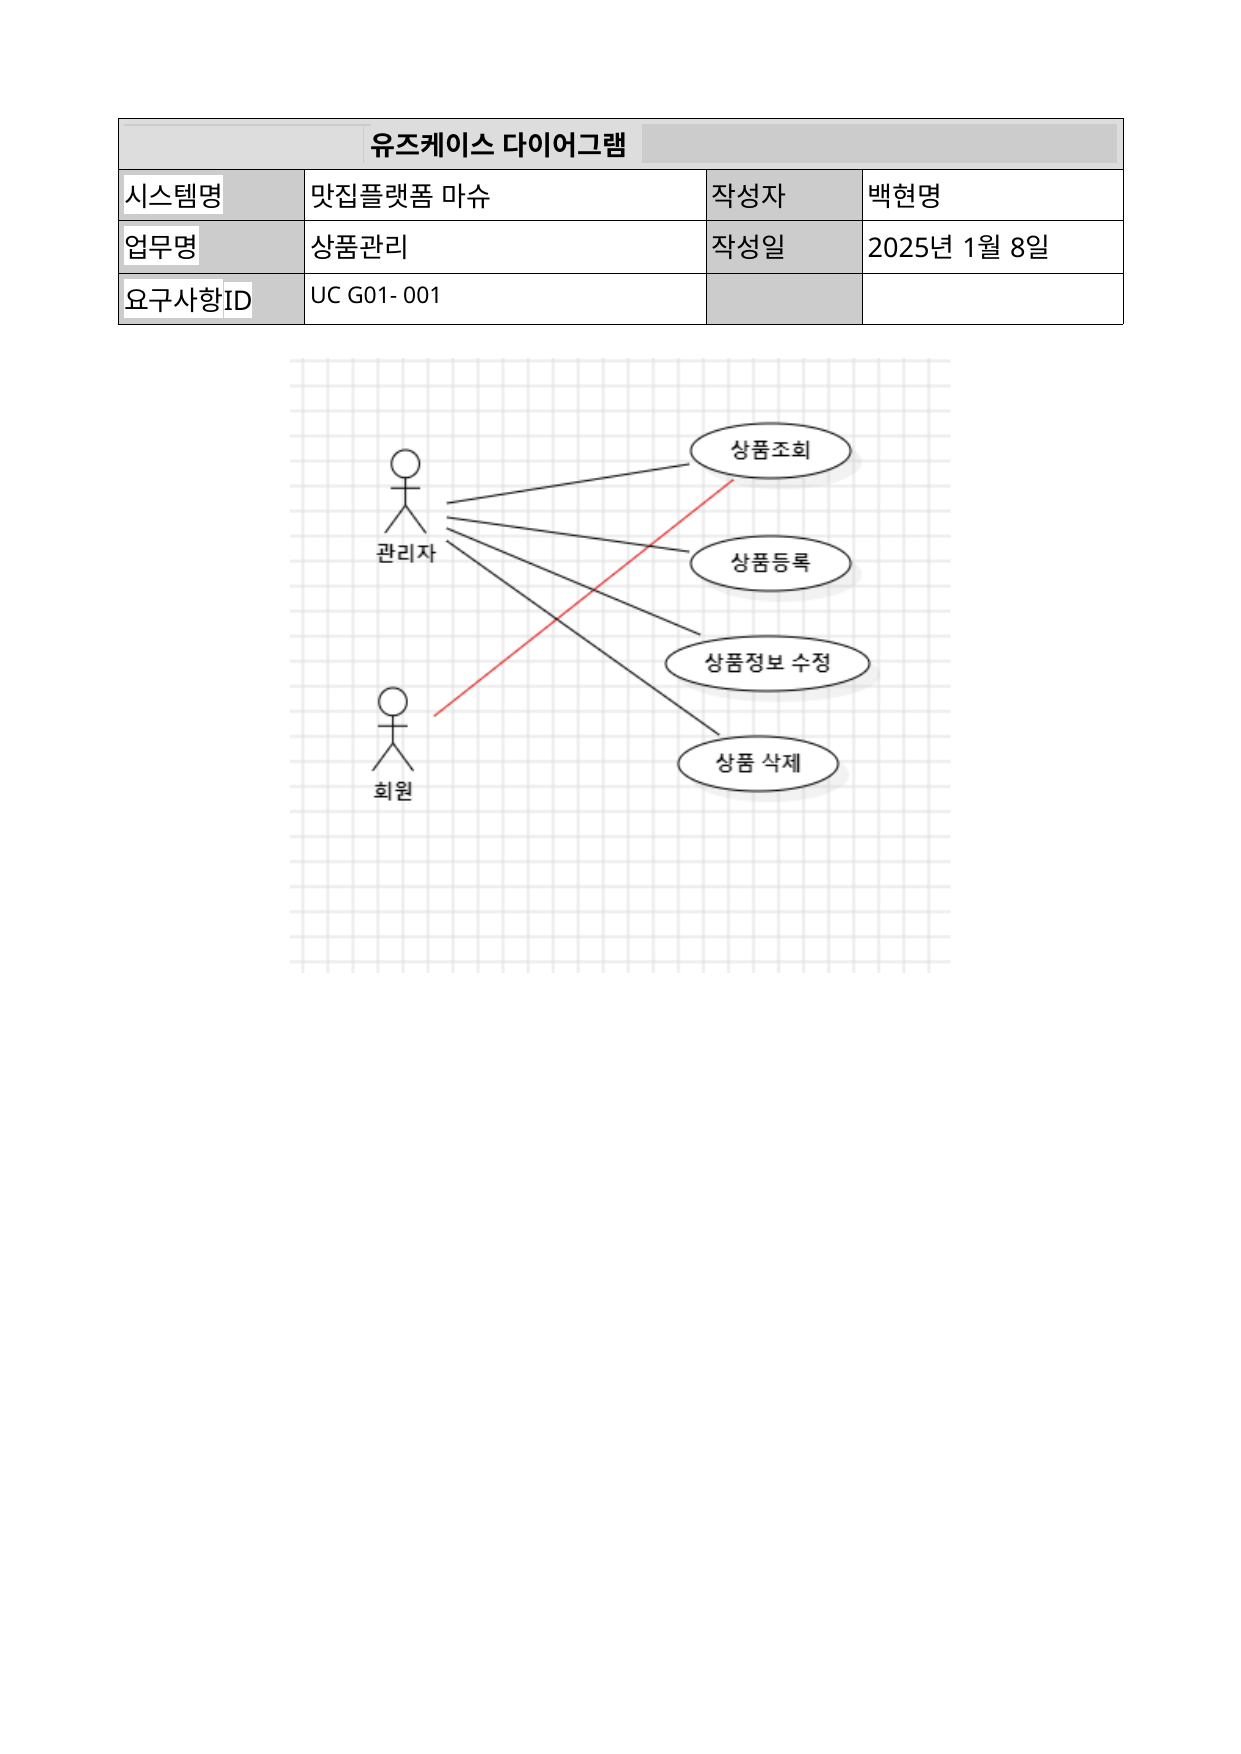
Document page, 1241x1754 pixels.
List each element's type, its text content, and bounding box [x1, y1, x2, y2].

table_cell 업무명 [119, 221, 304, 273]
table_cell [863, 274, 1123, 324]
table_cell [707, 274, 862, 324]
table_cell 작성자 [707, 170, 862, 220]
table_cell 시스템명 [119, 170, 304, 220]
table_header 유즈케이스 다이어그램 [119, 119, 1123, 169]
table_cell 맛집플랫폼 마슈 [305, 170, 706, 220]
table_cell 요구사항ID [119, 274, 304, 324]
table_cell 상품관리 [305, 221, 706, 273]
table_cell 2025년 1월 8일 [863, 221, 1123, 273]
table_cell 백현명 [863, 170, 1123, 220]
table_cell UC G01- 001 [305, 274, 706, 324]
picture [289, 358, 951, 973]
table_cell 작성일 [707, 221, 862, 273]
